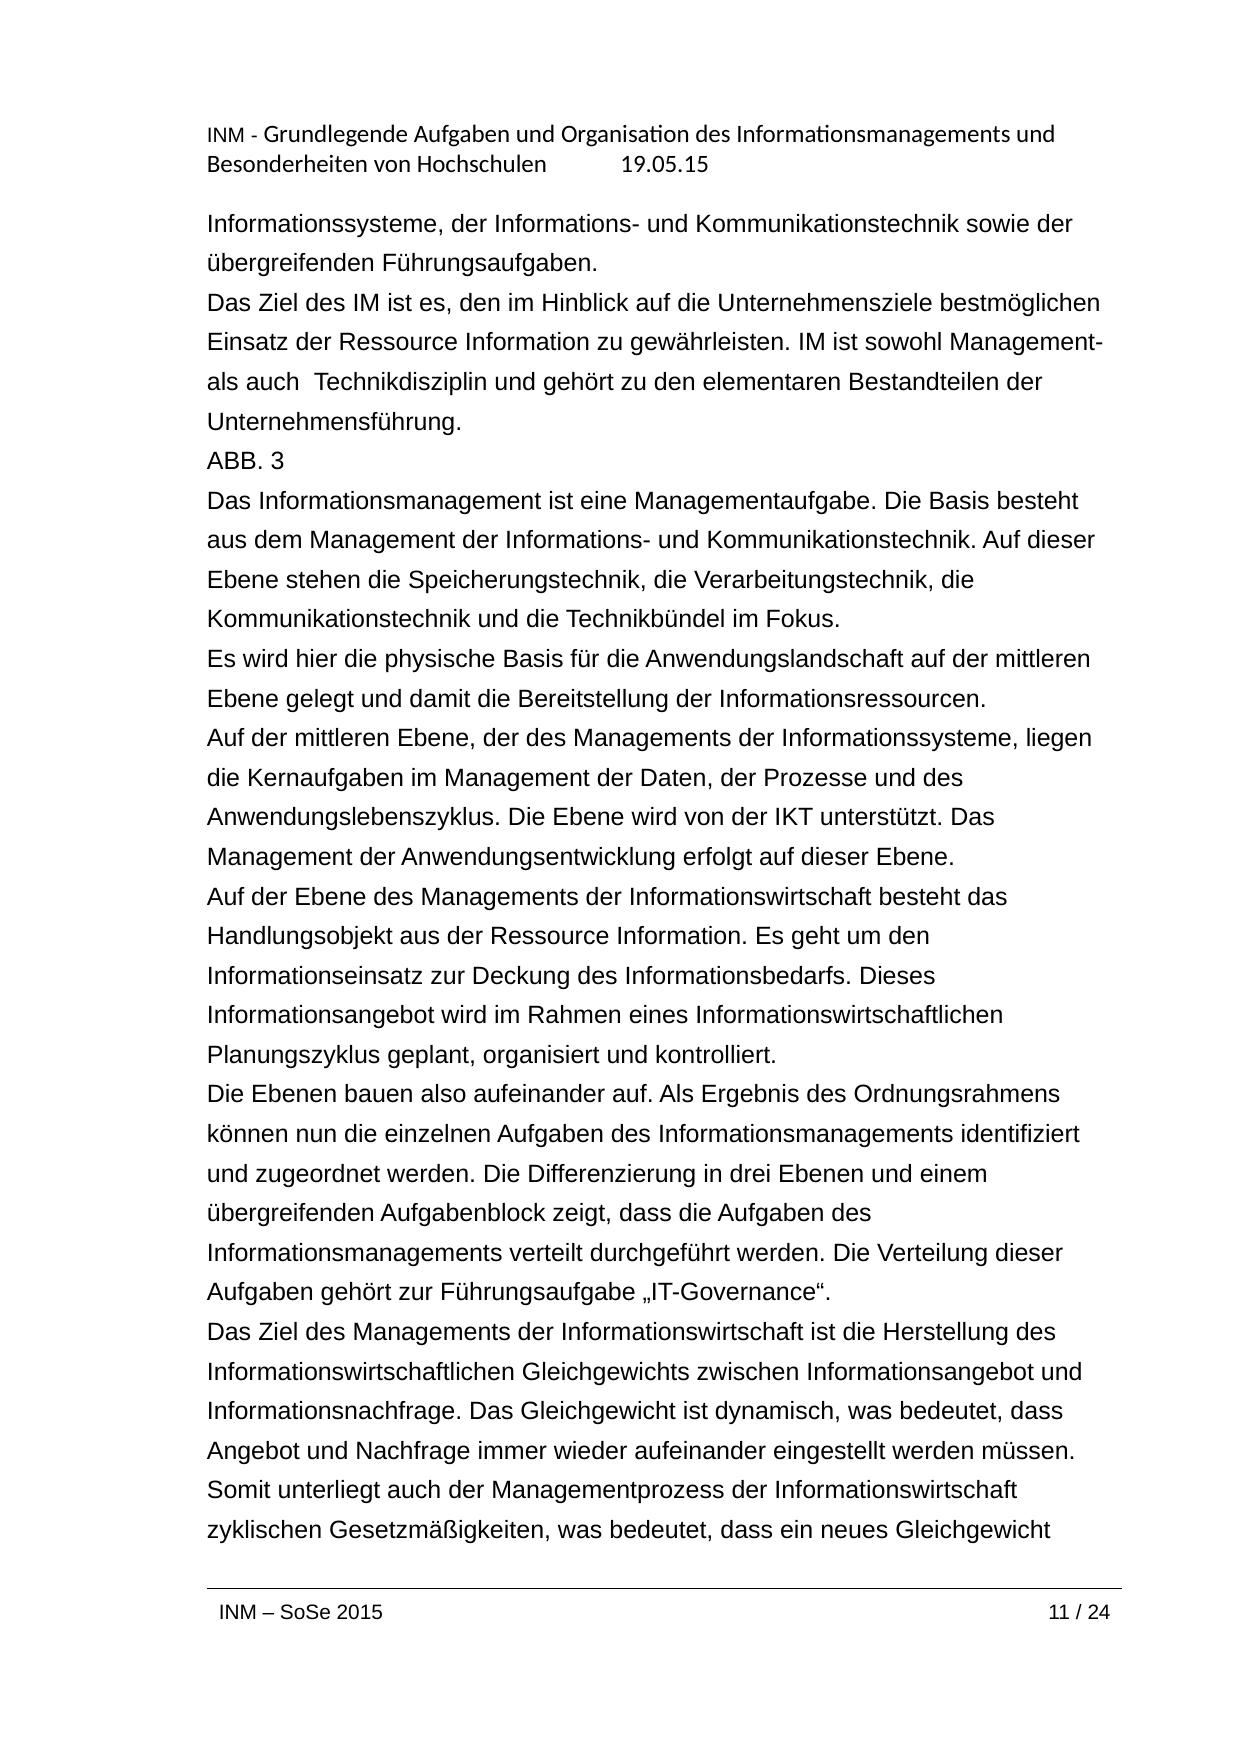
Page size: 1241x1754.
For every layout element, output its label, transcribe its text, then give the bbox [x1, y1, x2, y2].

text Das Ziel des Managements der Informationswirtschaft ist die Herstellung des Informationswirtschaftlichen Gleichgewichts zwischen Informationsangebot und Informationsnachfrage. Das Gleichgewicht ist dynamisch, was bedeutet, dass Angebot und Nachfrage immer wieder aufeinander eingestellt werden müssen. Somit unterliegt auch der Managementprozess der Informationswirtschaft zyklischen Gesetzmäßigkeiten, was bedeutet, dass ein neues Gleichgewicht [207, 1317, 1122, 1544]
text Das Ziel des IM ist es, den im Hinblick auf die Unternehmensziele bestmöglichen Einsatz der Ressource Information zu gewährleisten. IM ist sowohl Management- als auch Technikdisziplin und gehört zu den elementaren Bestandteilen der Unternehmensführung. [207, 288, 1122, 435]
text Es wird hier die physische Basis für die Anwendungslandschaft auf der mittleren Ebene gelegt und damit die Bereitstellung der Informationsressourcen. [207, 644, 1122, 712]
text ABB. 3 [207, 446, 1122, 475]
text Das Informationsmanagement ist eine Managementaufgabe. Die Basis besteht aus dem Management der Informations- und Kommunikationstechnik. Auf dieser Ebene stehen die Speicherungstechnik, die Verarbeitungstechnik, die Kommunikationstechnik und die Technikbündel im Fokus. [207, 486, 1122, 633]
text Die Ebenen bauen also aufeinander auf. Als Ergebnis des Ordnungsrahmens können nun die einzelnen Aufgaben des Informationsmanagements identifiziert und zugeordnet werden. Die Differenzierung in drei Ebenen und einem übergreifenden Aufgabenblock zeigt, dass die Aufgaben des Informationsmanagements verteilt durchgeführt werden. Die Verteilung dieser Aufgaben gehört zur Führungsaufgabe „IT-Governance“. [207, 1079, 1122, 1306]
text Informationssysteme, der Informations- und Kommunikationstechnik sowie der übergreifenden Führungsaufgaben. [207, 209, 1122, 277]
text Auf der Ebene des Managements der Informationswirtschaft besteht das Handlungsobjekt aus der Ressource Information. Es geht um den Informationseinsatz zur Deckung des Informationsbedarfs. Dieses Informationsangebot wird im Rahmen eines Informationswirtschaftlichen Planungszyklus geplant, organisiert und kontrolliert. [207, 882, 1122, 1069]
text Auf der mittleren Ebene, der des Managements der Informationssysteme, liegen die Kernaufgaben im Management der Daten, der Prozesse und des Anwendungslebenszyklus. Die Ebene wird von der IKT unterstützt. Das Management der Anwendungsentwicklung erfolgt auf dieser Ebene. [207, 723, 1122, 871]
